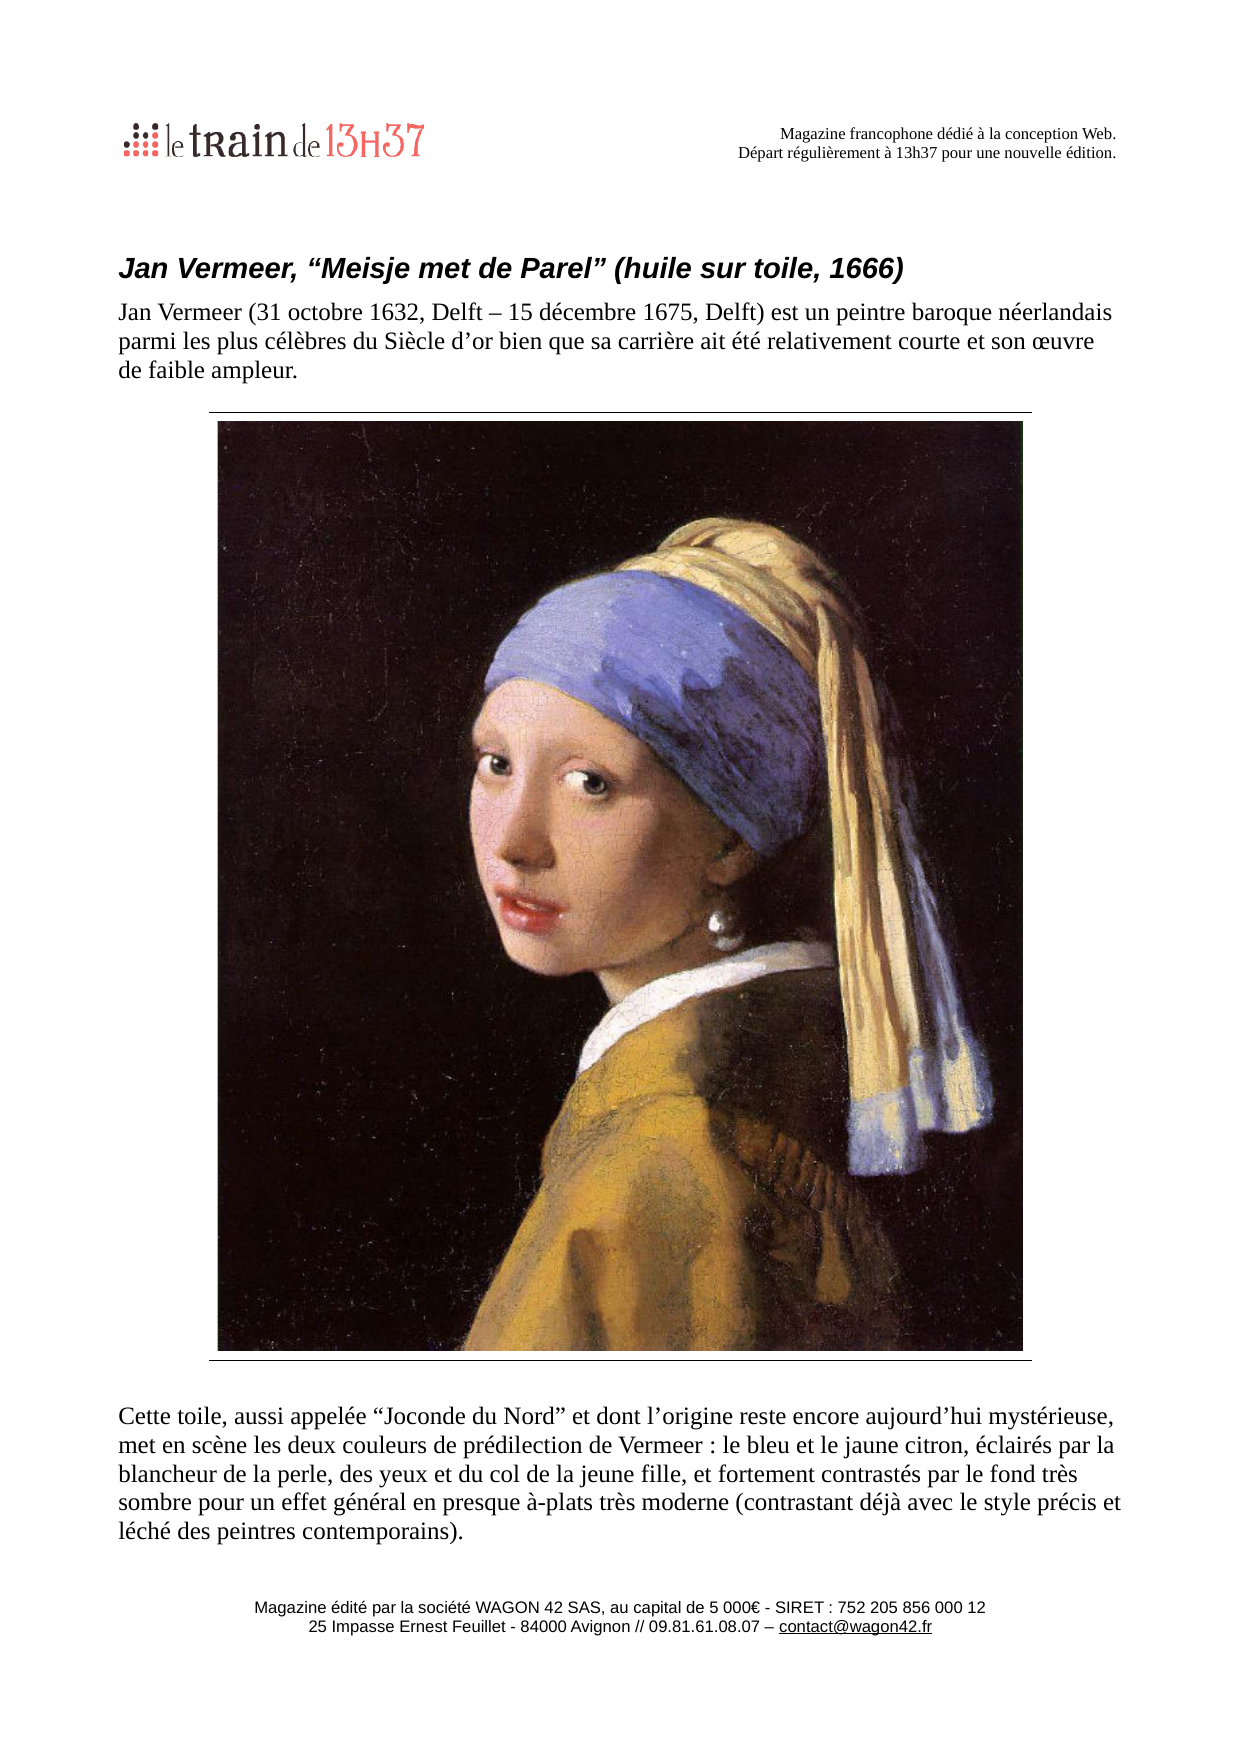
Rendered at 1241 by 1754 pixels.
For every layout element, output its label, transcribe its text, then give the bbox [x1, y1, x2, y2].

text Jan Vermeer (31 octobre 1632, Delft – 15 décembre 1675, Delft) est un peintre baroque néerlandais parmi les plus célèbres du Siècle d’or bien que sa carrière ait été relativement courte et son œuvre de faible ampleur. [118, 297, 1122, 383]
picture [123, 123, 425, 157]
text Cette toile, aussi appelée “Joconde du Nord” et dont l’origine reste encore aujourd’hui mystérieuse, met en scène les deux couleurs de prédilection de Vermeer : le bleu et le jaune citron, éclairés par la blancheur de la perle, des yeux et du col de la jeune fille, et fortement contrastés par le fond très sombre pour un effet général en presque à-plats très moderne (contrastant déjà avec le style précis et léché des peintres contemporains). [118, 1401, 1122, 1545]
subtitle Jan Vermeer, “Meisje met de Parel” (huile sur toile, 1666) [118, 251, 1122, 285]
picture [217, 421, 1023, 1351]
